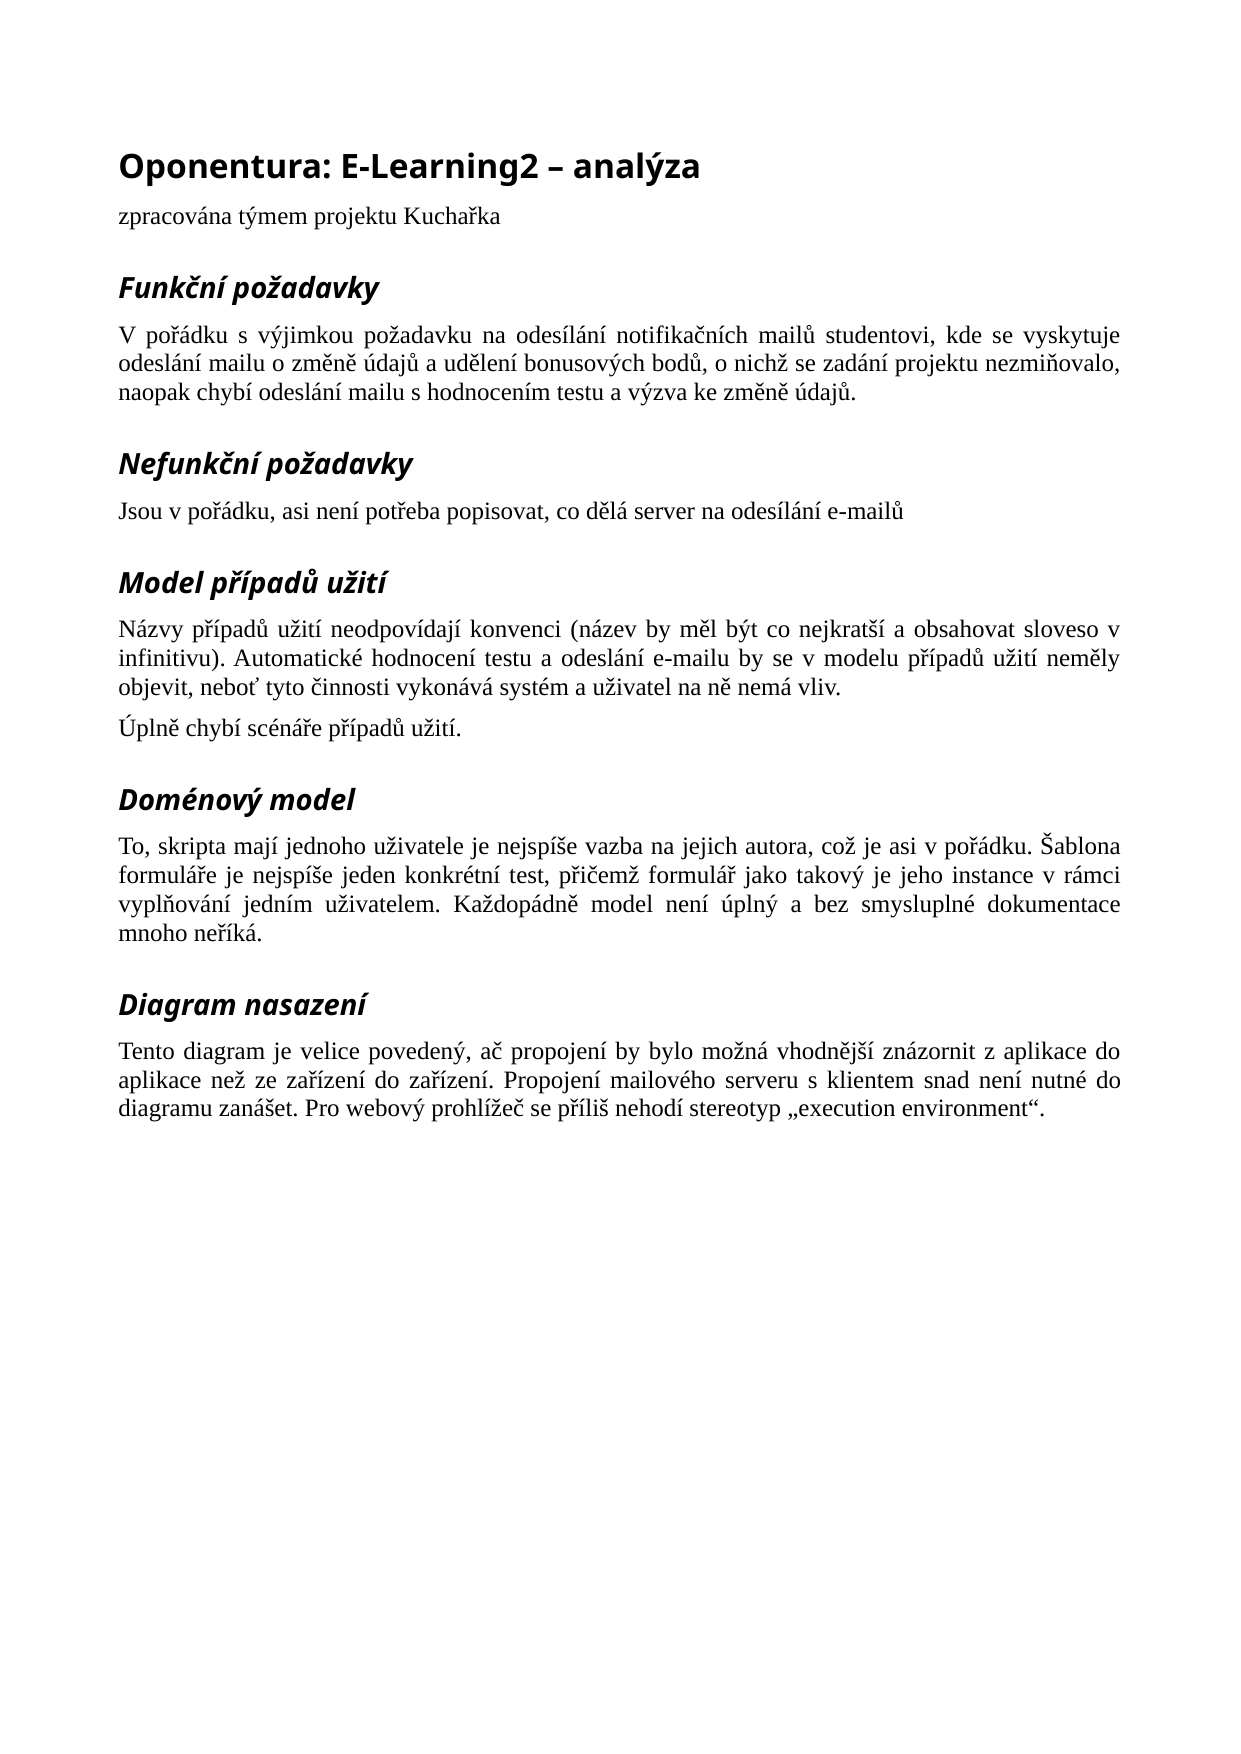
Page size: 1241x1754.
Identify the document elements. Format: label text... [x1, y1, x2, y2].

subtitle Funkční požadavky [118, 268, 1122, 307]
subtitle Model případů užití [118, 562, 1122, 602]
text Názvy případů užití neodpovídají konvenci (název by měl být co nejkratší a obsahovat sloveso v infinitivu). Automatické hodnocení testu a odeslání e-mailu by se v modelu případů užití neměly objevit, neboť tyto činnosti vykonává systém a uživatel na ně nemá vliv. [118, 614, 1122, 700]
text V pořádku s výjimkou požadavku na odesílání notifikačních mailů studentovi, kde se vyskytuje odeslání mailu o změně údajů a udělení bonusových bodů, o nichž se zadání projektu nezmiňovalo, naopak chybí odeslání mailu s hodnocením testu a výzva ke změně údajů. [118, 320, 1122, 406]
text zpracována týmem projektu Kuchařka [118, 201, 1122, 230]
subtitle Diagram nasazení [118, 984, 1122, 1023]
text Jsou v pořádku, asi není potřeba popisovat, co dělá server na odesílání e-mailů [118, 496, 1122, 524]
text To, skripta mají jednoho uživatele je nejspíše vazba na jejich autora, což je asi v pořádku. Šablona formuláře je nejspíše jeden konkrétní test, přičemž formulář jako takový je jeho instance v rámci vyplňování jedním uživatelem. Každopádně model není úplný a bez smysluplné dokumentace mnoho neříká. [118, 831, 1122, 946]
text Úplně chybí scénáře případů užití. [118, 713, 1122, 742]
text Tento diagram je velice povedený, ač propojení by bylo možná vhodnější znázornit z aplikace do aplikace než ze zařízení do zařízení. Propojení mailového serveru s klientem snad není nutné do diagramu zanášet. Pro webový prohlížeč se příliš nehodí stereotyp „execution environment“. [118, 1036, 1122, 1122]
subtitle Oponentura: E-Learning2 – analýza [118, 143, 1122, 189]
subtitle Nefunkční požadavky [118, 443, 1122, 483]
subtitle Doménový model [118, 779, 1122, 819]
